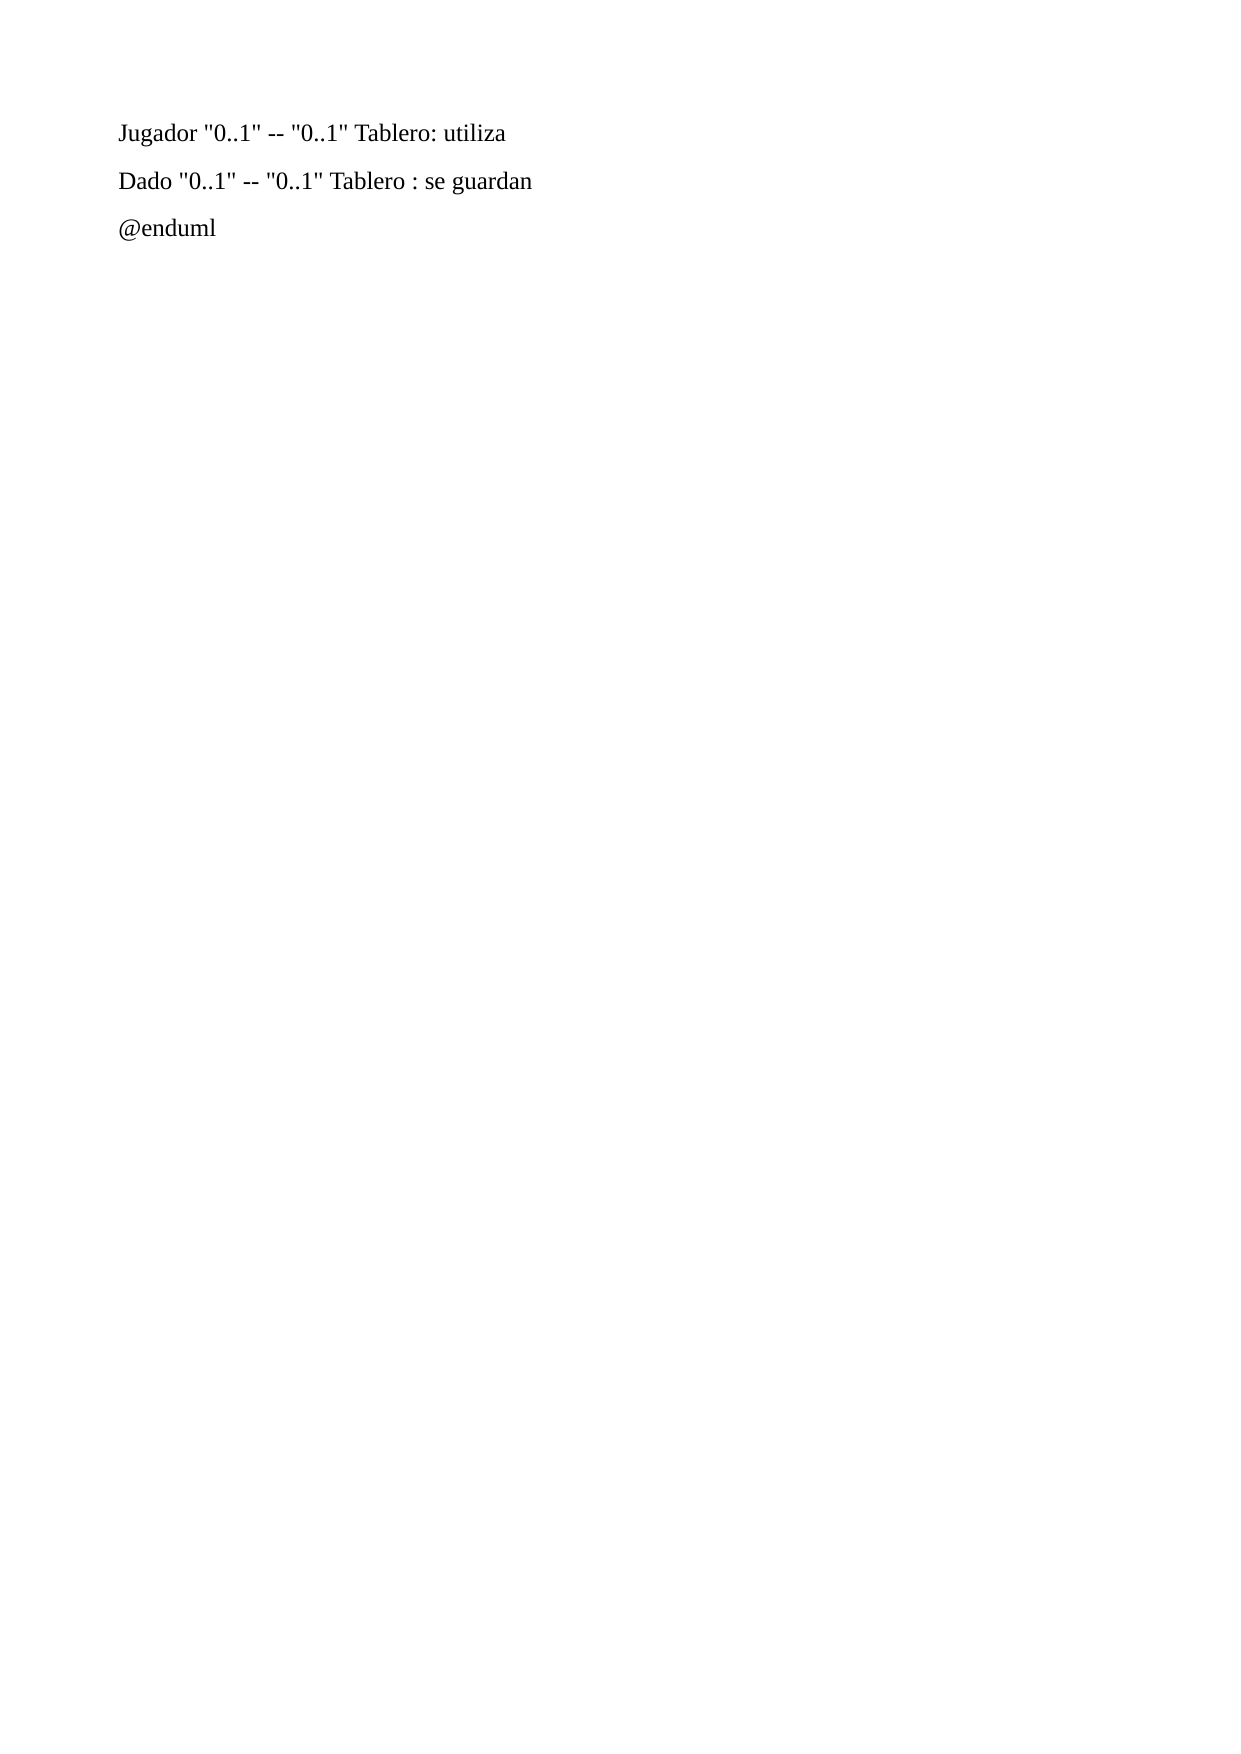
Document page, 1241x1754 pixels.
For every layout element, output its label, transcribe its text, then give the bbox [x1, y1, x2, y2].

text Dado "0..1" -- "0..1" Tablero : se guardan [118, 166, 1122, 194]
text Jugador "0..1" -- "0..1" Tablero: utiliza [118, 118, 1122, 147]
text @enduml [118, 213, 1122, 242]
